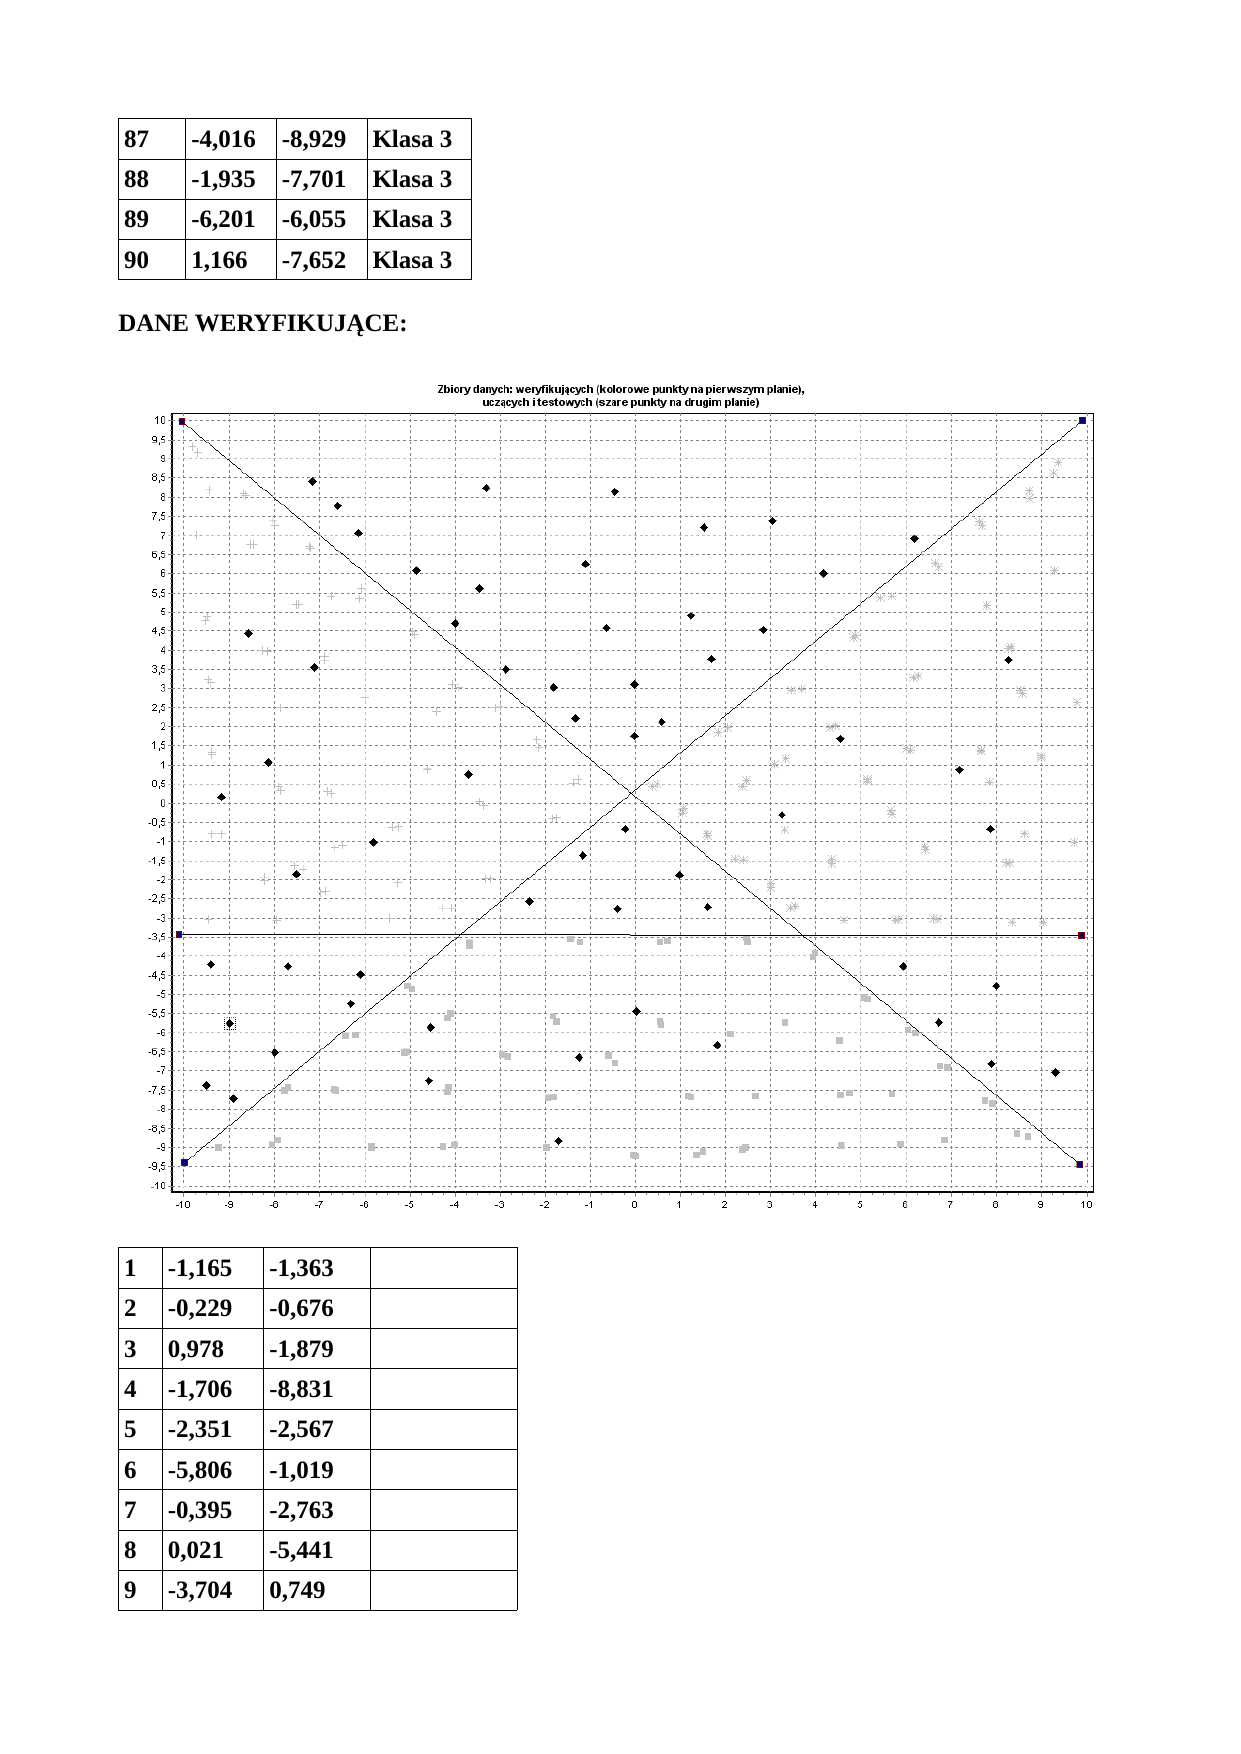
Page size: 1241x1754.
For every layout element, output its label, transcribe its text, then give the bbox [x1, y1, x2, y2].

table_cell Klasa 3 [368, 160, 471, 199]
table_cell -0,229 [163, 1289, 263, 1328]
table_cell [371, 1289, 517, 1328]
table_cell 90 [119, 240, 185, 279]
table_header -1,165 [163, 1248, 263, 1288]
table_cell -0,676 [264, 1289, 370, 1328]
table_cell -2,567 [264, 1410, 370, 1449]
table_cell [371, 1410, 517, 1449]
table_cell -1,019 [264, 1450, 370, 1489]
table_header -1,363 [264, 1248, 370, 1288]
table_cell 89 [119, 200, 185, 239]
table_cell 4 [119, 1369, 162, 1408]
table_cell -7,701 [277, 160, 367, 199]
table_cell 1,166 [186, 240, 276, 279]
table_cell -6,055 [277, 200, 367, 239]
table_cell 6 [119, 1450, 162, 1489]
table_cell Klasa 3 [368, 119, 471, 158]
table_cell 8 [119, 1531, 162, 1570]
table_cell -1,935 [186, 160, 276, 199]
picture [118, 365, 1123, 1219]
table_cell 5 [119, 1410, 162, 1449]
table_cell -7,652 [277, 240, 367, 279]
table_cell [371, 1369, 517, 1408]
table_cell -2,763 [264, 1490, 370, 1529]
table_cell -1,706 [163, 1369, 263, 1408]
table_cell -0,395 [163, 1490, 263, 1529]
table_cell Klasa 3 [368, 200, 471, 239]
table_cell -3,704 [163, 1571, 263, 1610]
table_cell [371, 1450, 517, 1489]
table_cell -5,441 [264, 1531, 370, 1570]
table_cell -5,806 [163, 1450, 263, 1489]
table_header [371, 1248, 517, 1288]
table_cell -8,929 [277, 119, 367, 158]
table_header 1 [119, 1248, 162, 1288]
table_cell -6,201 [186, 200, 276, 239]
table_cell -4,016 [186, 119, 276, 158]
table_cell 9 [119, 1571, 162, 1610]
table_cell [371, 1490, 517, 1529]
table_cell 3 [119, 1329, 162, 1368]
text DANE WERYFIKUJĄCE: [118, 308, 1122, 337]
table_cell [371, 1571, 517, 1610]
table_cell 0,978 [163, 1329, 263, 1368]
table_cell 0,749 [264, 1571, 370, 1610]
table_cell 2 [119, 1289, 162, 1328]
table_cell 87 [119, 119, 185, 158]
table_cell 88 [119, 160, 185, 199]
table_cell Klasa 3 [368, 240, 471, 279]
table_cell -2,351 [163, 1410, 263, 1449]
table_cell -1,879 [264, 1329, 370, 1368]
table_cell 7 [119, 1490, 162, 1529]
table_cell -8,831 [264, 1369, 370, 1408]
table_cell 0,021 [163, 1531, 263, 1570]
table_cell [371, 1329, 517, 1368]
table_cell [371, 1531, 517, 1570]
